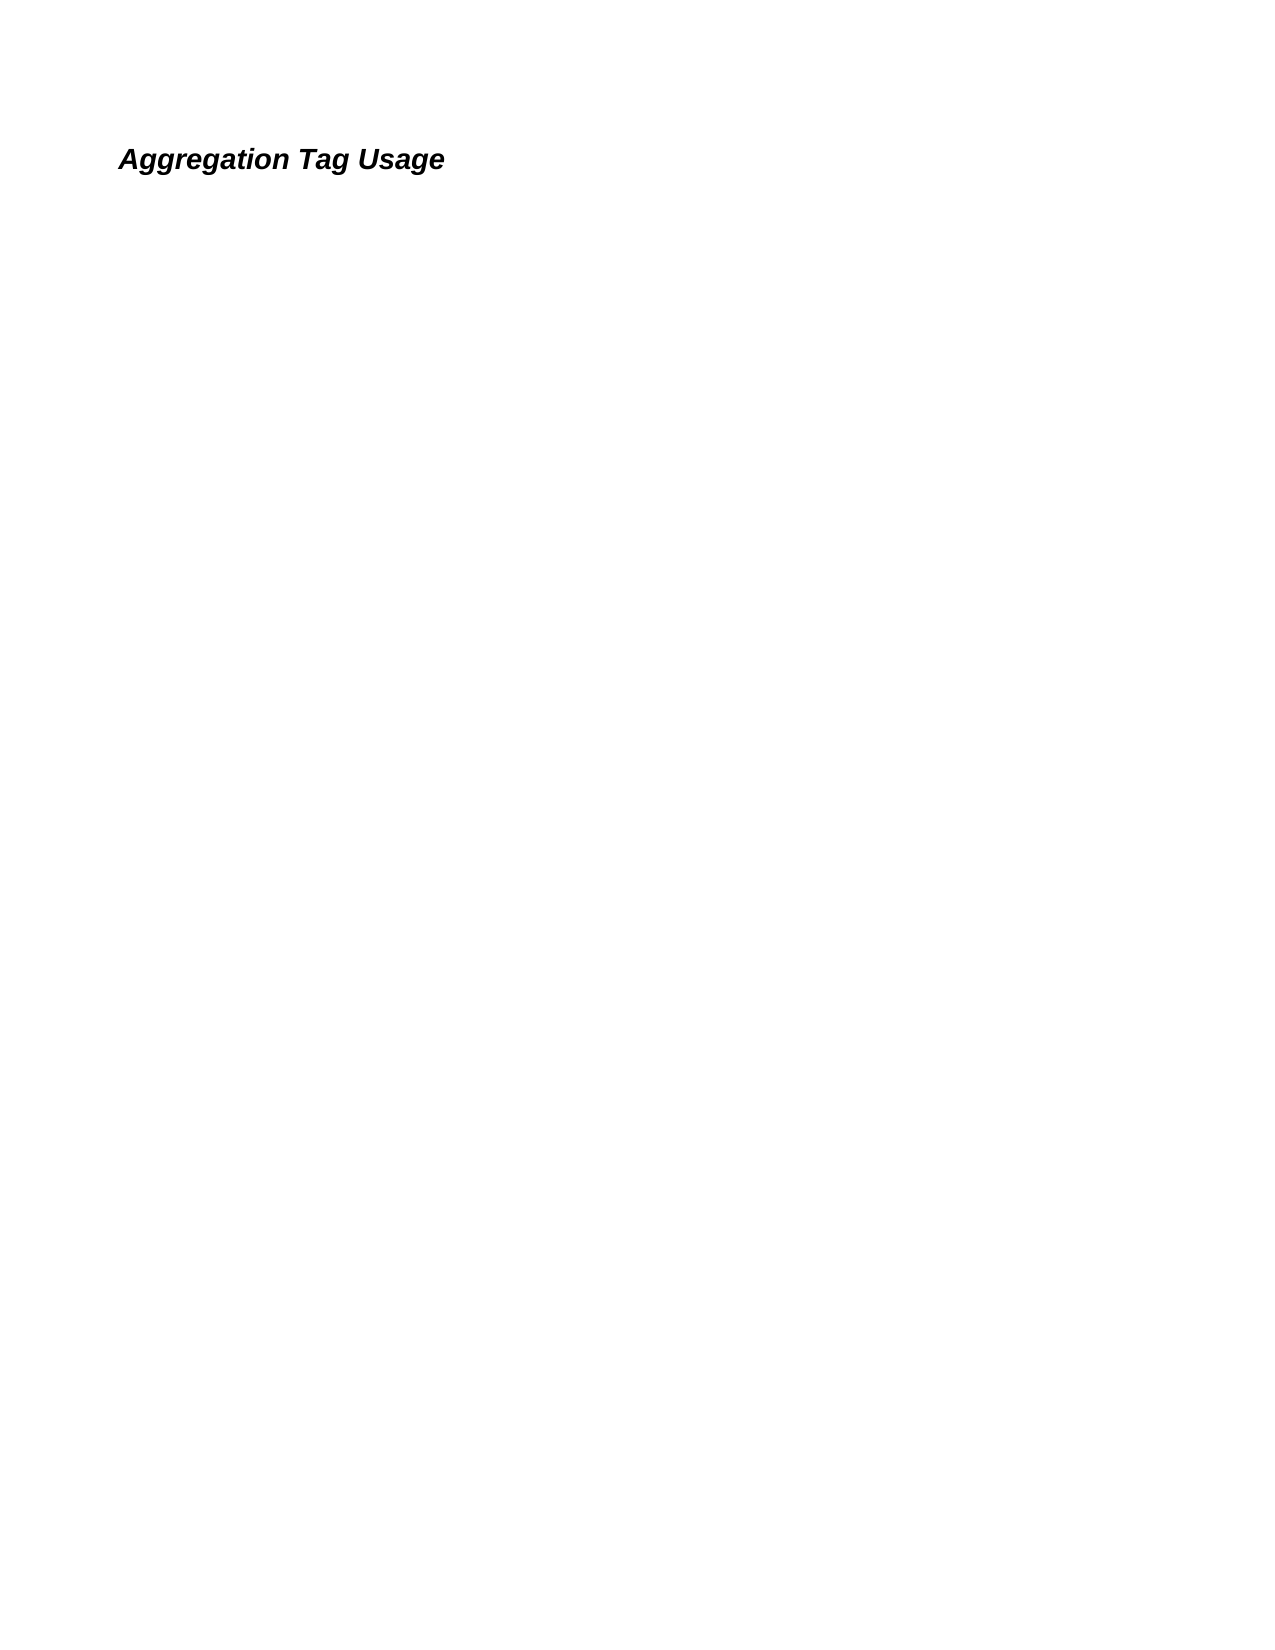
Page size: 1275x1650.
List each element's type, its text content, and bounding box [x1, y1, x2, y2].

subtitle Aggregation Tag Usage [118, 143, 1157, 176]
